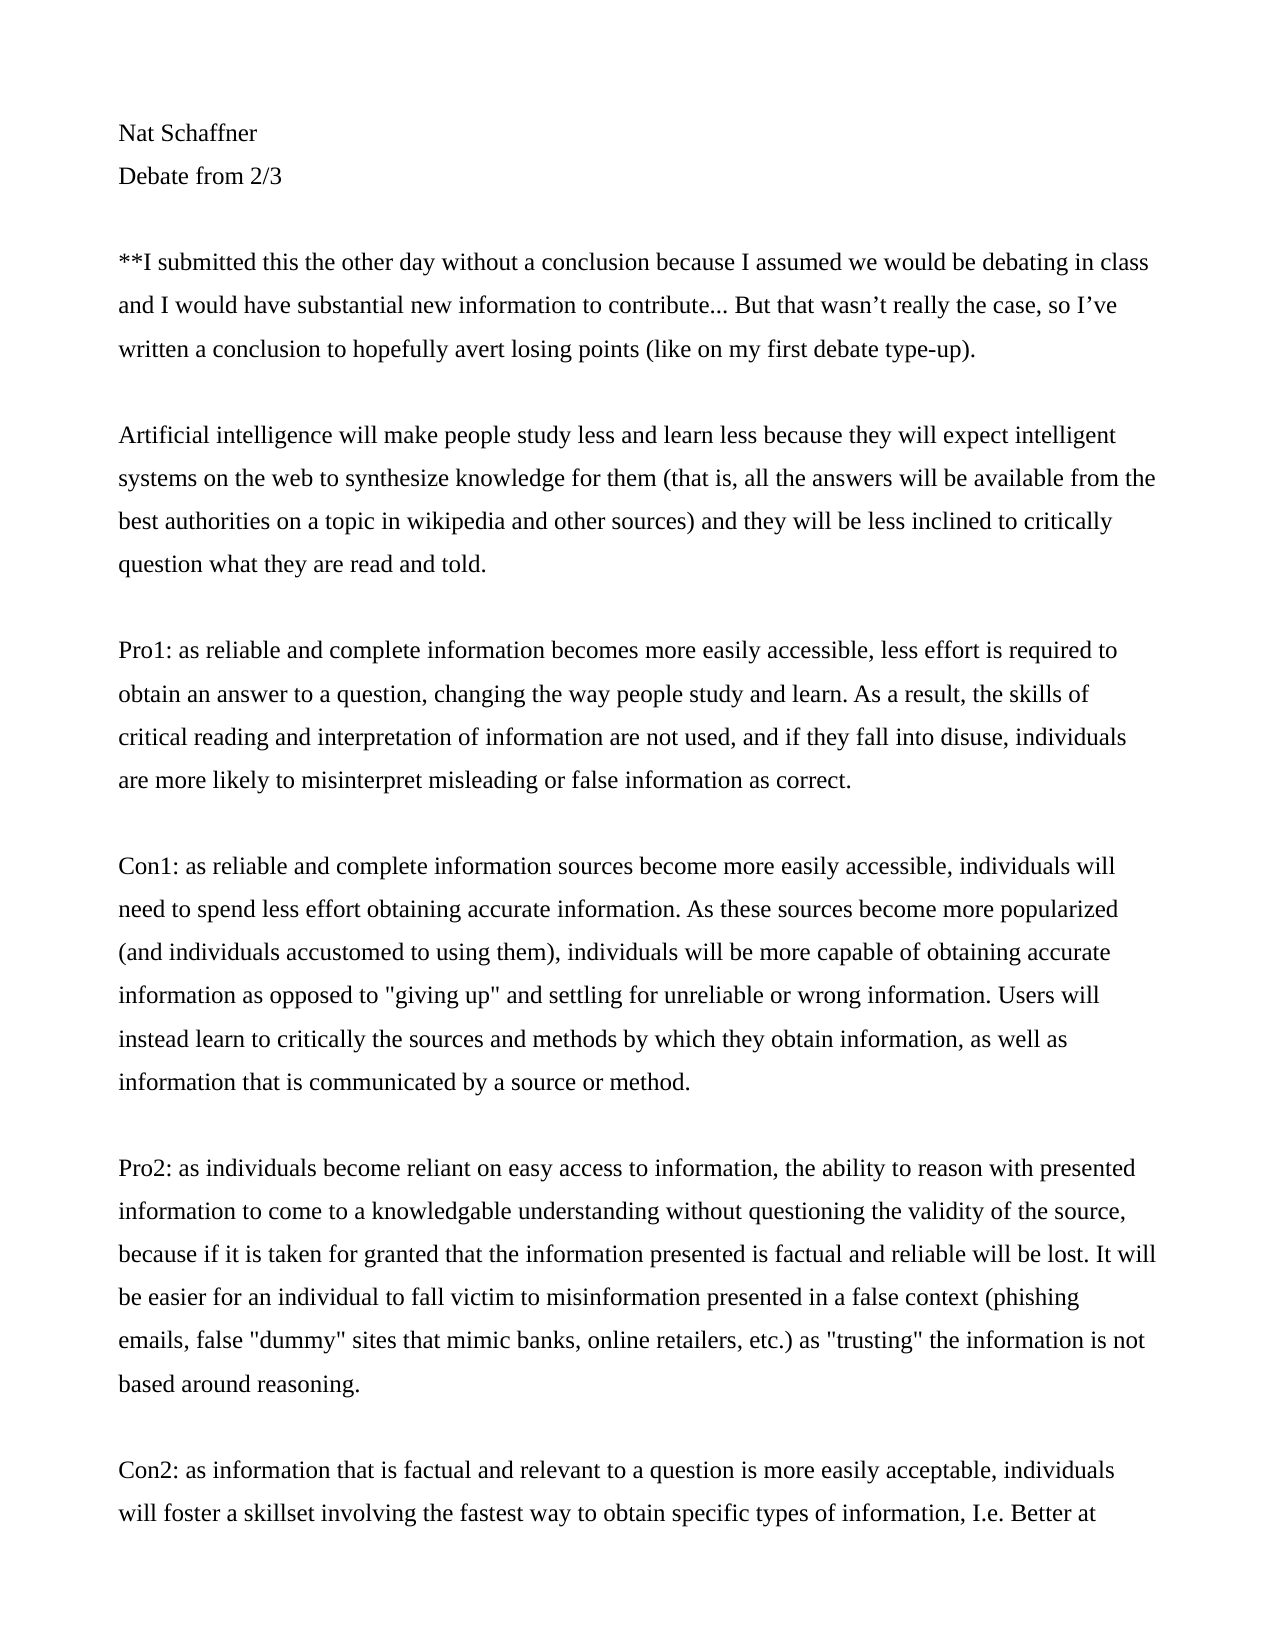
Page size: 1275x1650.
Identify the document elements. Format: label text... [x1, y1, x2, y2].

text Debate from 2/3 [118, 161, 1157, 190]
text **I submitted this the other day without a conclusion because I assumed we would be debating in class and I would have substantial new information to contribute... But that wasn’t really the case, so I’ve written a conclusion to hopefully avert losing points (like on my first debate type-up). [118, 247, 1157, 362]
text Artificial intelligence will make people study less and learn less because they will expect intelligent systems on the web to synthesize knowledge for them (that is, all the answers will be available from the best authorities on a topic in wikipedia and other sources) and they will be less inclined to critically question what they are read and told. Pro1: as reliable and complete information becomes more easily accessible, less effort is required to obtain an answer to a question, changing the way people study and learn. As a result, the skills of critical reading and interpretation of information are not used, and if they fall into disuse, individuals are more likely to misinterpret misleading or false information as correct. Con1: as reliable and complete information sources become more easily accessible, individuals will need to spend less effort obtaining accurate information. As these sources become more popularized (and individuals accustomed to using them), individuals will be more capable of obtaining accurate information as opposed to "giving up" and settling for unreliable or wrong information. Users will instead learn to critically the sources and methods by which they obtain information, as well as information that is communicated by a source or method. Pro2: as individuals become reliant on easy access to information, the ability to reason with presented information to come to a knowledgable understanding without questioning the validity of the source, because if it is taken for granted that the information presented is factual and reliable will be lost. It will be easier for an individual to fall victim to misinformation presented in a false context (phishing emails, false "dummy" sites that mimic banks, online retailers, etc.) as "trusting" the information is not based around reasoning. Con2: as information that is factual and relevant to a question is more easily acceptable, individuals will foster a skillset involving the fastest way to obtain specific types of information, I.e. Better at [118, 420, 1157, 1527]
text Nat Schaffner [118, 118, 1157, 147]
